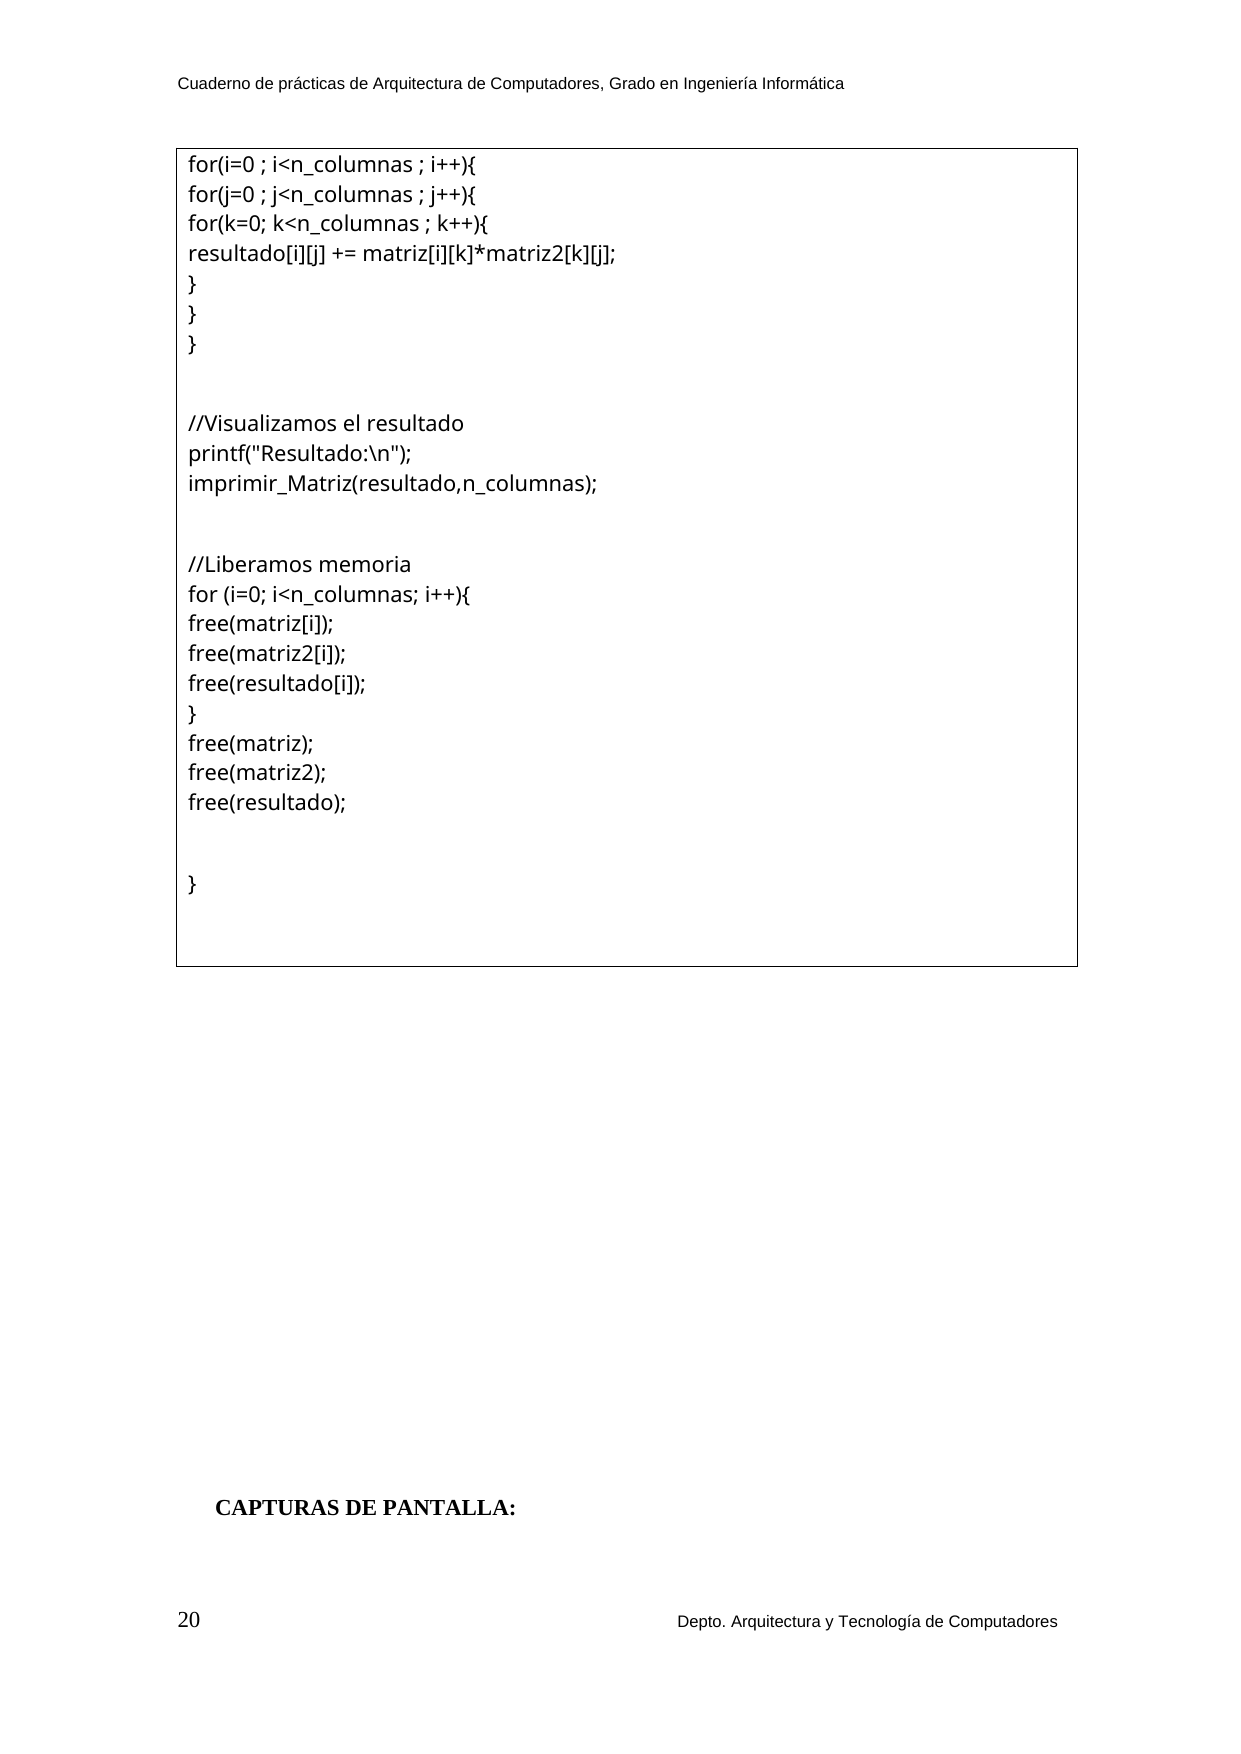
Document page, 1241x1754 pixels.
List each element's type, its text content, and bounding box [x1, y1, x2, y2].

text CAPTURAS DE PANTALLA: [215, 1494, 1063, 1520]
table_header for(i=0 ; i<n_columnas ; i++){ for(j=0 ; j<n_columnas ; j++){ for(k=0; k<n_columnas ; k++){ resultado[i][j] += matriz[i][k]*matriz2[k][j]; } } } //Visualizamos el resultado printf("Resultado:\n"); imprimir_Matriz(resultado,n_columnas); //Liberamos memoria for (i=0; i<n_columnas; i++){ free(matriz[i]); free(matriz2[i]); free(resultado[i]); } free(matriz); free(matriz2); free(resultado); } [177, 149, 1077, 966]
